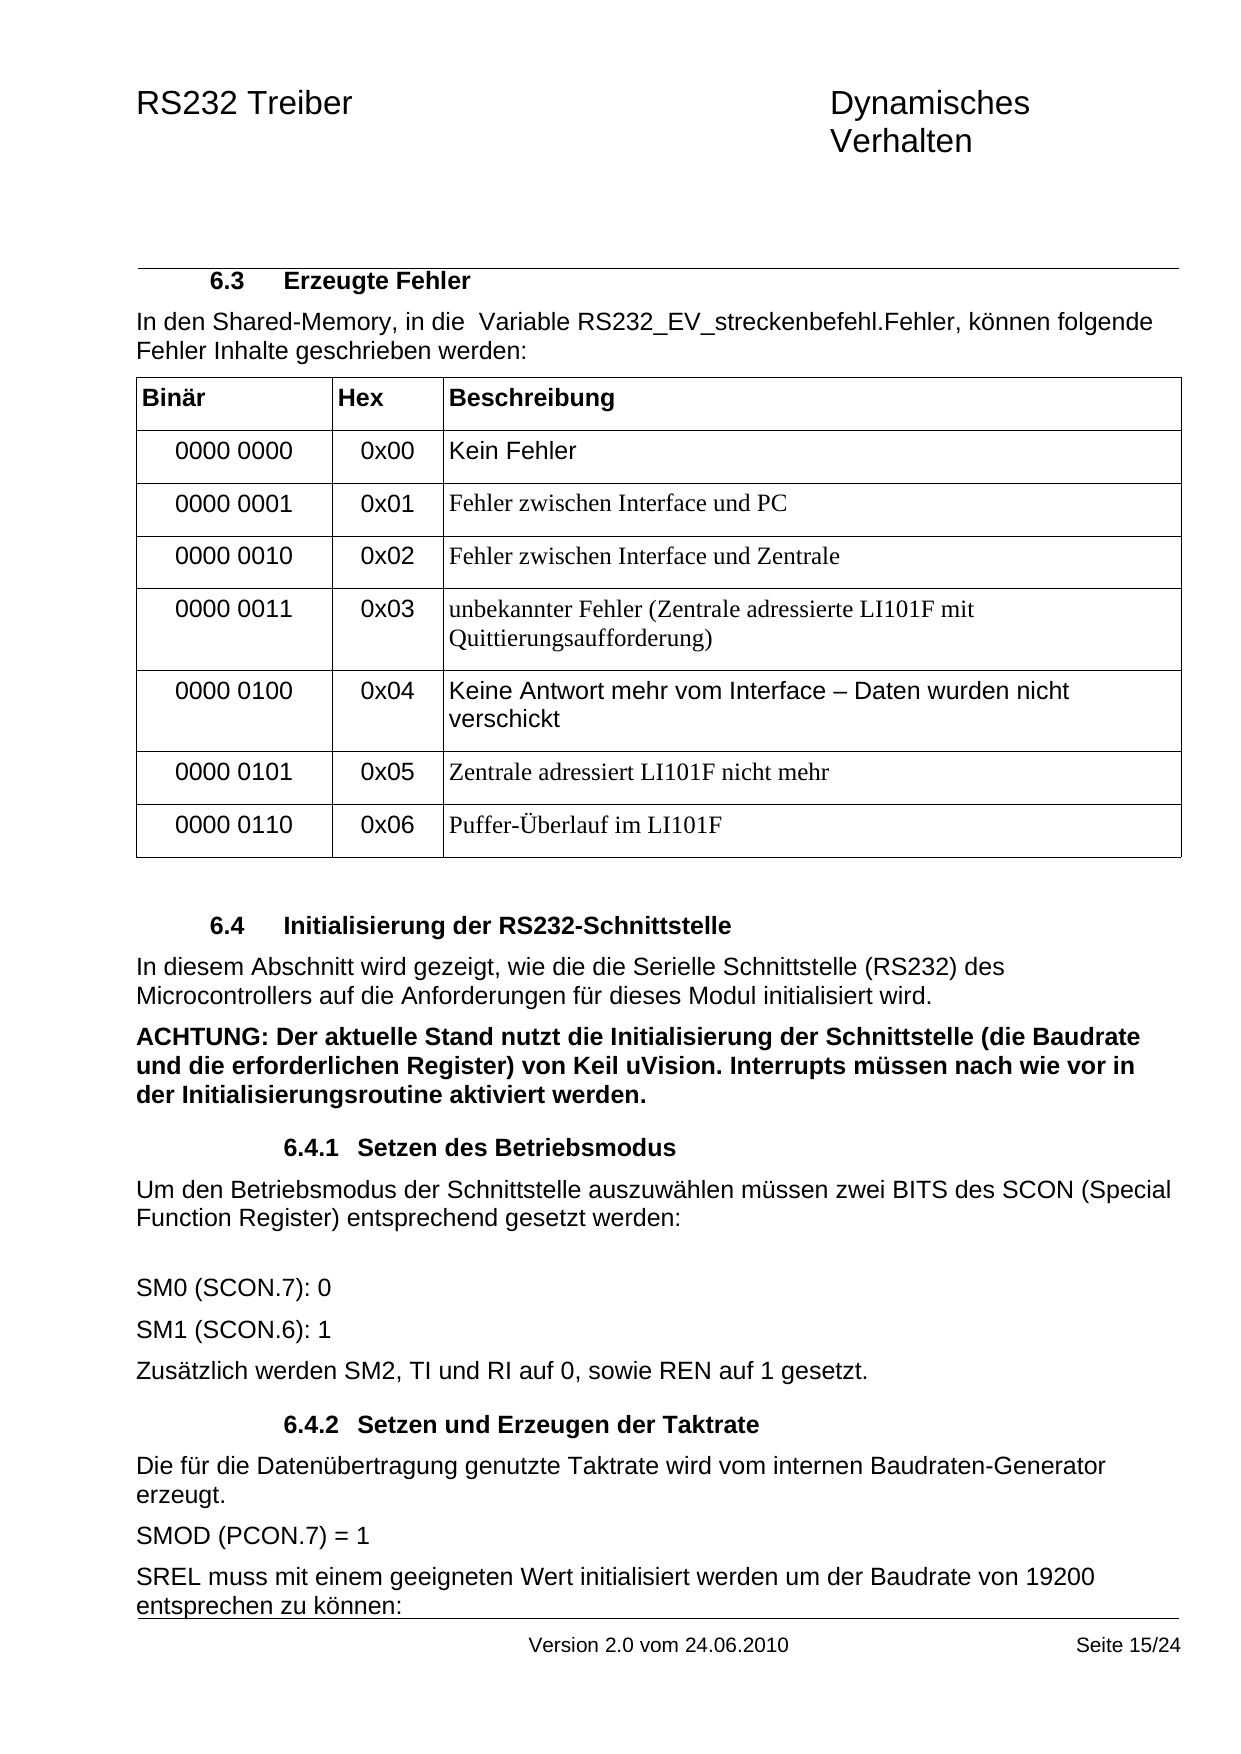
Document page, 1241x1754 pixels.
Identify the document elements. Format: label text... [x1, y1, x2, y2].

table_header Beschreibung [444, 378, 1181, 430]
text ACHTUNG: Der aktuelle Stand nutzt die Initialisierung der Schnittstelle (die Baudrate und die erforderlichen Register) von Keil uVision. Interrupts müssen nach wie vor in der Initialisierungsroutine aktiviert werden. [136, 1022, 1181, 1108]
table_cell 0x01 [333, 484, 443, 536]
table_cell 0000 0000 [137, 431, 332, 483]
table_header Hex [333, 378, 443, 430]
table_cell 0000 0001 [137, 484, 332, 536]
text In den Shared-Memory, in die Variable RS232_EV_streckenbefehl.Fehler, können folgende Fehler Inhalte geschrieben werden: [136, 307, 1181, 364]
subtitle Erzeugte Fehler [209, 289, 361, 294]
text In diesem Abschnitt wird gezeigt, wie die die Serielle Schnittstelle (RS232) des Microcontrollers auf die Anforderungen für dieses Modul initialisiert wird. [136, 952, 1181, 1010]
table_cell Kein Fehler [444, 431, 1181, 483]
table_cell 0x06 [333, 805, 443, 857]
table_cell 0x00 [333, 431, 443, 483]
text SM0 (SCON.7): 0 [136, 1245, 1181, 1302]
table_cell Fehler zwischen Interface und PC [444, 484, 1181, 536]
table_cell 0000 0101 [137, 752, 332, 804]
subtitle Setzen und Erzeugen der Taktrate [283, 1410, 1181, 1438]
table_header Binär [137, 378, 332, 430]
subtitle Setzen des Betriebsmodus [283, 1133, 1181, 1162]
table_cell 0000 0110 [137, 805, 332, 857]
table_cell Fehler zwischen Interface und Zentrale [444, 537, 1181, 588]
text SM1 (SCON.6): 1 [136, 1315, 1181, 1343]
text Um den Betriebsmodus der Schnittstelle auszuwählen müssen zwei BITS des SCON (Special Function Register) entsprechend gesetzt werden: [136, 1175, 1181, 1232]
table_cell 0x02 [333, 537, 443, 588]
table_cell 0x04 [333, 671, 443, 751]
table_cell 0000 0100 [137, 671, 332, 751]
subtitle Erzeugte Fehler [362, 289, 1181, 294]
text SMOD (PCON.7) = 1 [136, 1521, 1181, 1550]
table_cell 0x05 [333, 752, 443, 804]
table_cell Keine Antwort mehr vom Interface – Daten wurden nicht verschickt [444, 671, 1181, 751]
table_cell unbekannter Fehler (Zentrale adressierte LI101F mit Quittierungsaufforderung) [444, 589, 1181, 670]
text Die für die Datenübertragung genutzte Taktrate wird vom internen Baudraten-Generator erzeugt. [136, 1451, 1181, 1508]
text SREL muss mit einem geeigneten Wert initialisiert werden um der Baudrate von 19200 entsprechen zu können: [136, 1562, 1181, 1612]
table_cell 0x03 [333, 589, 443, 670]
table_cell 0000 0010 [137, 537, 332, 588]
text Zusätzlich werden SM2, TI und RI auf 0, sowie REN auf 1 gesetzt. [136, 1356, 1181, 1385]
table_cell Puffer-Überlauf im LI101F [444, 805, 1181, 857]
table_cell Zentrale adressiert LI101F nicht mehr [444, 752, 1181, 804]
subtitle Initialisierung der RS232-Schnittstelle [209, 911, 1181, 940]
table_cell 0000 0011 [137, 589, 332, 670]
